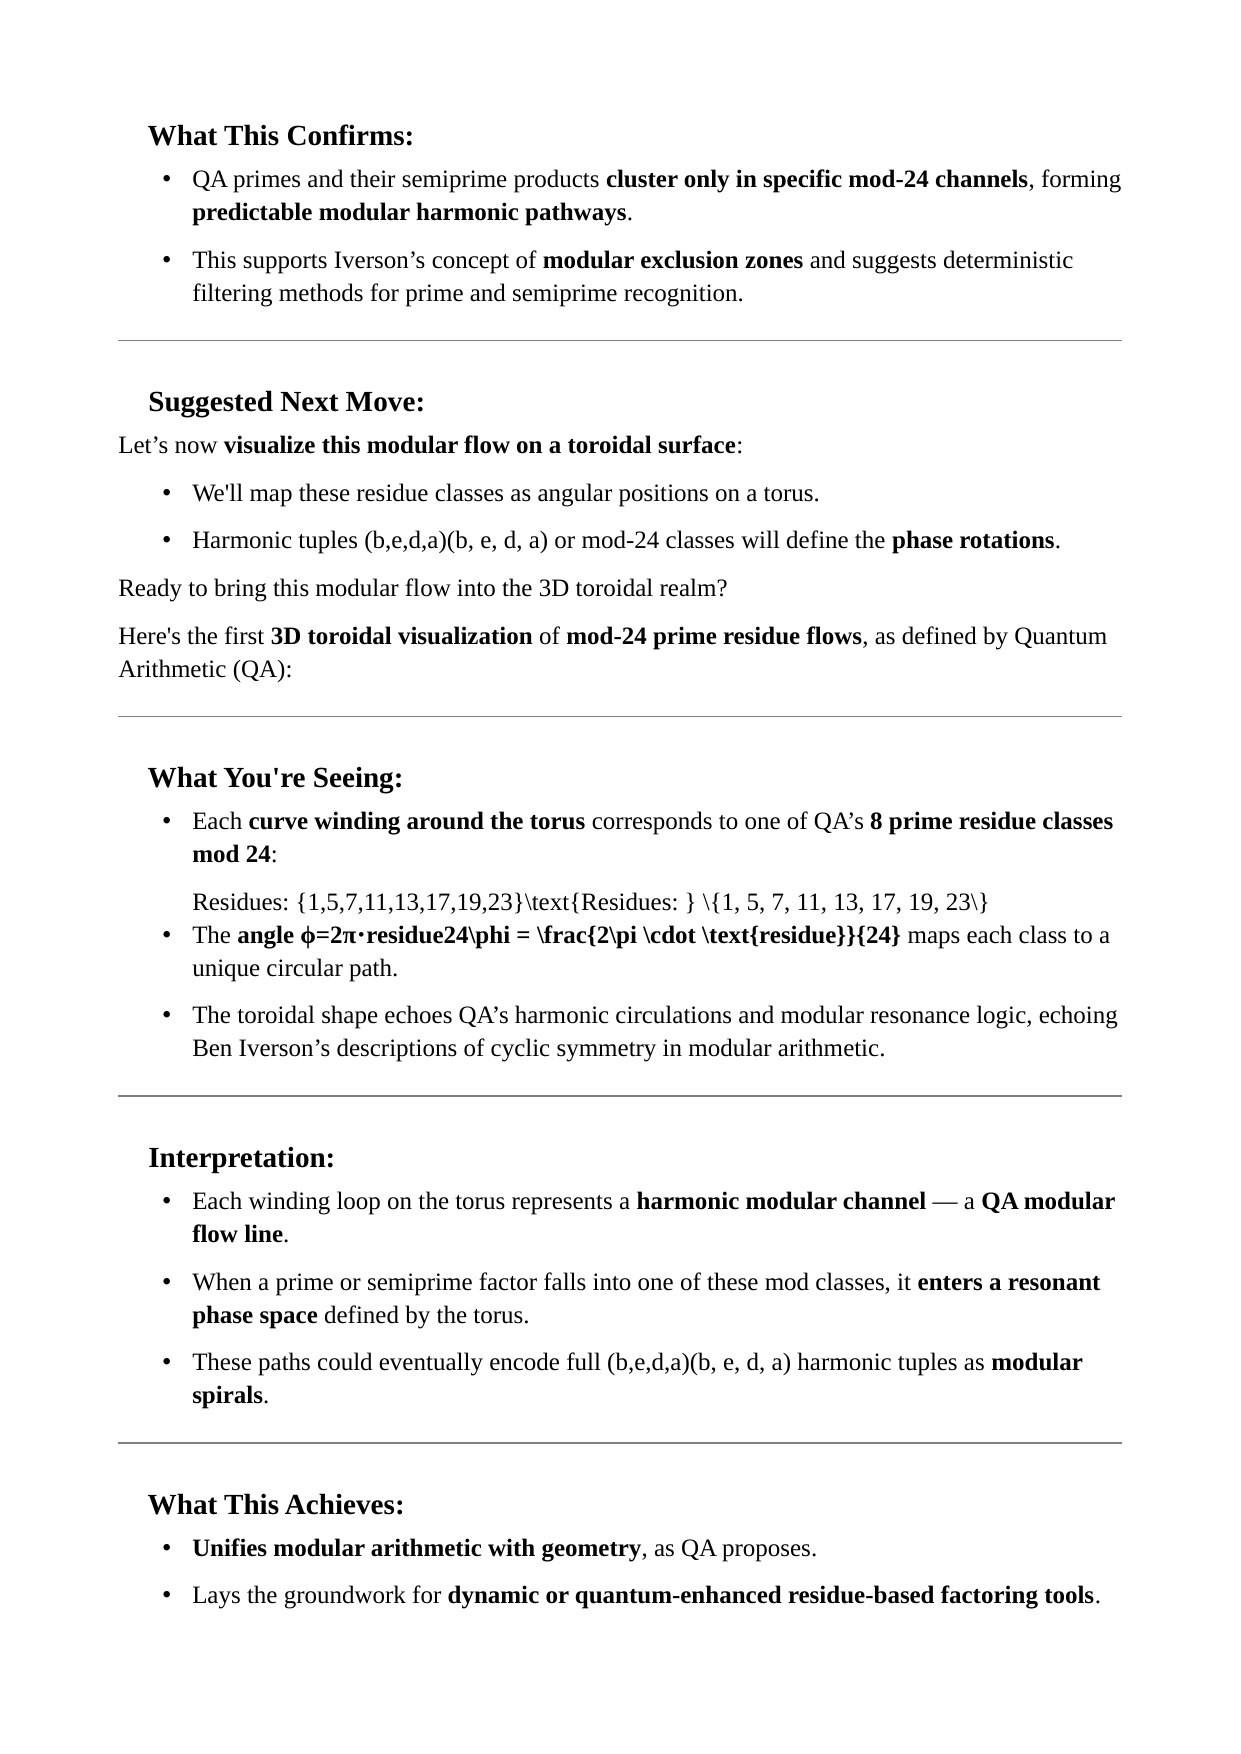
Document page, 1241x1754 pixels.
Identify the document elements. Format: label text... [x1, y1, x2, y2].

text Ready to bring this modular flow into the 3D toroidal realm? [118, 573, 1122, 602]
list QA primes and their semiprime products cluster only in specific mod-24 channels, forming predictable modular harmonic pathways. [162, 164, 1122, 226]
subtitle 🌐 Suggested Next Move: [118, 384, 1122, 418]
text Let’s now visualize this modular flow on a toroidal surface: [118, 430, 1122, 459]
list When a prime or semiprime factor falls into one of these mod classes, it enters a resonant phase space defined by the torus. [162, 1267, 1122, 1328]
list The toroidal shape echoes QA’s harmonic circulations and modular resonance logic, echoing Ben Iverson’s descriptions of cyclic symmetry in modular arithmetic. [162, 1001, 1122, 1062]
list We'll map these residue classes as angular positions on a torus. [162, 478, 1122, 507]
text Here's the first 3D toroidal visualization of mod-24 prime residue flows, as defined by Quantum Arithmetic (QA): [118, 621, 1122, 682]
subtitle 🌀 Interpretation: [118, 1140, 1122, 1173]
list Each curve winding around the torus corresponds to one of QA’s 8 prime residue classes mod 24: [162, 806, 1122, 868]
list Unifies modular arithmetic with geometry, as QA proposes. [162, 1533, 1122, 1562]
list These paths could eventually encode full (b,e,d,a)(b, e, d, a) harmonic tuples as modular spirals. [162, 1347, 1122, 1409]
list The angle ϕ=2π⋅residue24\phi = \frac{2\pi \cdot \text{residue}}{24} maps each class to a unique circular path. [162, 920, 1122, 982]
subtitle ✅ What This Achieves: [118, 1487, 1122, 1520]
list Lays the groundwork for dynamic or quantum-enhanced residue-based factoring tools. [162, 1580, 1122, 1609]
list This supports Iverson’s concept of modular exclusion zones and suggests deterministic filtering methods for prime and semiprime recognition. [162, 245, 1122, 307]
list Each winding loop on the torus represents a harmonic modular channel — a QA modular flow line. [162, 1186, 1122, 1248]
subtitle 🔁 What You're Seeing: [118, 760, 1122, 794]
list Residues: {1,5,7,11,13,17,19,23}\text{Residues: } \{1, 5, 7, 11, 13, 17, 19, 23\} [162, 887, 1122, 916]
subtitle ✅ What This Confirms: [118, 118, 1122, 152]
list Harmonic tuples (b,e,d,a)(b, e, d, a) or mod-24 classes will define the phase rotations. [162, 526, 1122, 554]
